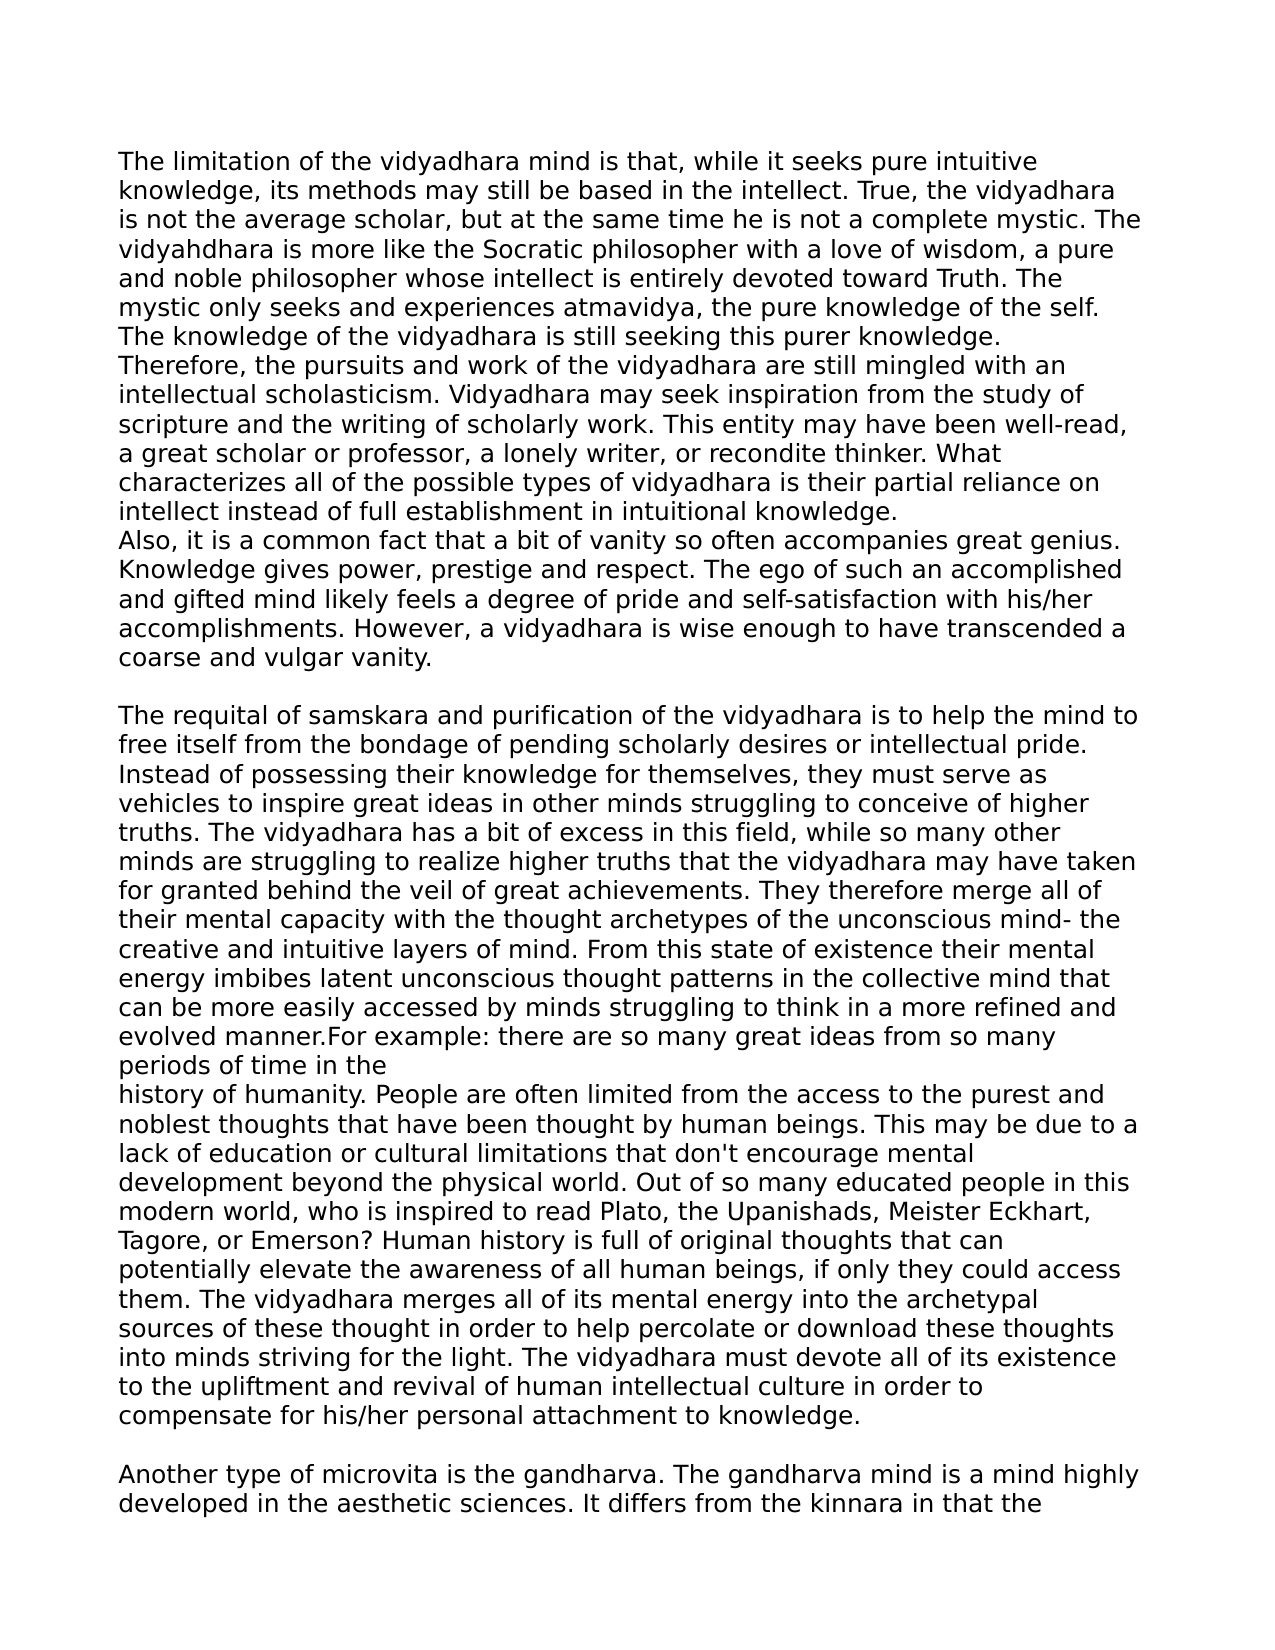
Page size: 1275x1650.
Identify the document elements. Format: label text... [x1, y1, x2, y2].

text truths. The vidyadhara has a bit of excess in this field, while so many other [118, 818, 1157, 847]
text scripture and the writing of scholarly work. This entity may have been well-read, [118, 410, 1157, 439]
text their mental capacity with the thought archetypes of the unconscious mind- the [118, 906, 1157, 935]
text Knowledge gives power, prestige and respect. The ego of such an accomplished [118, 556, 1157, 585]
text The requital of samskara and purification of the vidyadhara is to help the mind to [118, 701, 1157, 731]
text Therefore, the pursuits and work of the vidyadhara are still mingled with an [118, 351, 1157, 381]
text and noble philosopher whose intellect is entirely devoted toward Truth. The [118, 264, 1157, 293]
text minds are struggling to realize higher truths that the vidyadhara may have taken [118, 847, 1157, 876]
text into minds striving for the light. The vidyadhara must devote all of its existence [118, 1343, 1157, 1372]
text development beyond the physical world. Out of so many educated people in this [118, 1168, 1157, 1197]
text characterizes all of the possible types of vidyadhara is their partial reliance on [118, 468, 1157, 497]
text accomplishments. However, a vidyadhara is wise enough to have transcended a [118, 614, 1157, 643]
text developed in the aesthetic sciences. It differs from the kinnara in that the [118, 1489, 1157, 1518]
text sources of these thought in order to help percolate or download these thoughts [118, 1314, 1157, 1343]
text modern world, who is inspired to read Plato, the Upanishads, Meister Eckhart, [118, 1197, 1157, 1226]
text a great scholar or professor, a lonely writer, or recondite thinker. What [118, 439, 1157, 468]
text Instead of possessing their knowledge for themselves, they must serve as [118, 760, 1157, 789]
text coarse and vulgar vanity. [118, 643, 1157, 672]
text intellectual scholasticism. Vidyadhara may seek inspiration from the study of [118, 381, 1157, 410]
text mystic only seeks and experiences atmavidya, the pure knowledge of the self. [118, 293, 1157, 322]
text evolved manner.For example: there are so many great ideas from so many periods of time in the [118, 1022, 1157, 1081]
text potentially elevate the awareness of all human beings, if only they could access [118, 1256, 1157, 1285]
text and gifted mind likely feels a degree of pride and self-satisfaction with his/her [118, 585, 1157, 614]
text The knowledge of the vidyadhara is still seeking this purer knowledge. [118, 322, 1157, 351]
text Tagore, or Emerson? Human history is full of original thoughts that can [118, 1226, 1157, 1256]
text lack of education or cultural limitations that don't encourage mental [118, 1139, 1157, 1168]
text to the upliftment and revival of human intellectual culture in order to [118, 1372, 1157, 1401]
text noblest thoughts that have been thought by human beings. This may be due to a [118, 1110, 1157, 1139]
text vehicles to inspire great ideas in other minds struggling to conceive of higher [118, 789, 1157, 818]
text compensate for his/her personal attachment to knowledge. [118, 1401, 1157, 1431]
text Another type of microvita is the gandharva. The gandharva mind is a mind highly [118, 1460, 1157, 1489]
text intellect instead of full establishment in intuitional knowledge. [118, 497, 1157, 526]
text free itself from the bondage of pending scholarly desires or intellectual pride. [118, 731, 1157, 760]
text The limitation of the vidyadhara mind is that, while it seeks pure intuitive [118, 147, 1157, 176]
text can be more easily accessed by minds struggling to think in a more refined and [118, 993, 1157, 1022]
text Also, it is a common fact that a bit of vanity so often accompanies great genius. [118, 526, 1157, 556]
text them. The vidyadhara merges all of its mental energy into the archetypal [118, 1285, 1157, 1314]
text knowledge, its methods may still be based in the intellect. True, the vidyadhara [118, 176, 1157, 206]
text for granted behind the veil of great achievements. They therefore merge all of [118, 876, 1157, 906]
text is not the average scholar, but at the same time he is not a complete mystic. The [118, 206, 1157, 235]
text history of humanity. People are often limited from the access to the purest and [118, 1081, 1157, 1110]
text creative and intuitive layers of mind. From this state of existence their mental [118, 935, 1157, 964]
text vidyahdhara is more like the Socratic philosopher with a love of wisdom, a pure [118, 235, 1157, 264]
text energy imbibes latent unconscious thought patterns in the collective mind that [118, 964, 1157, 993]
